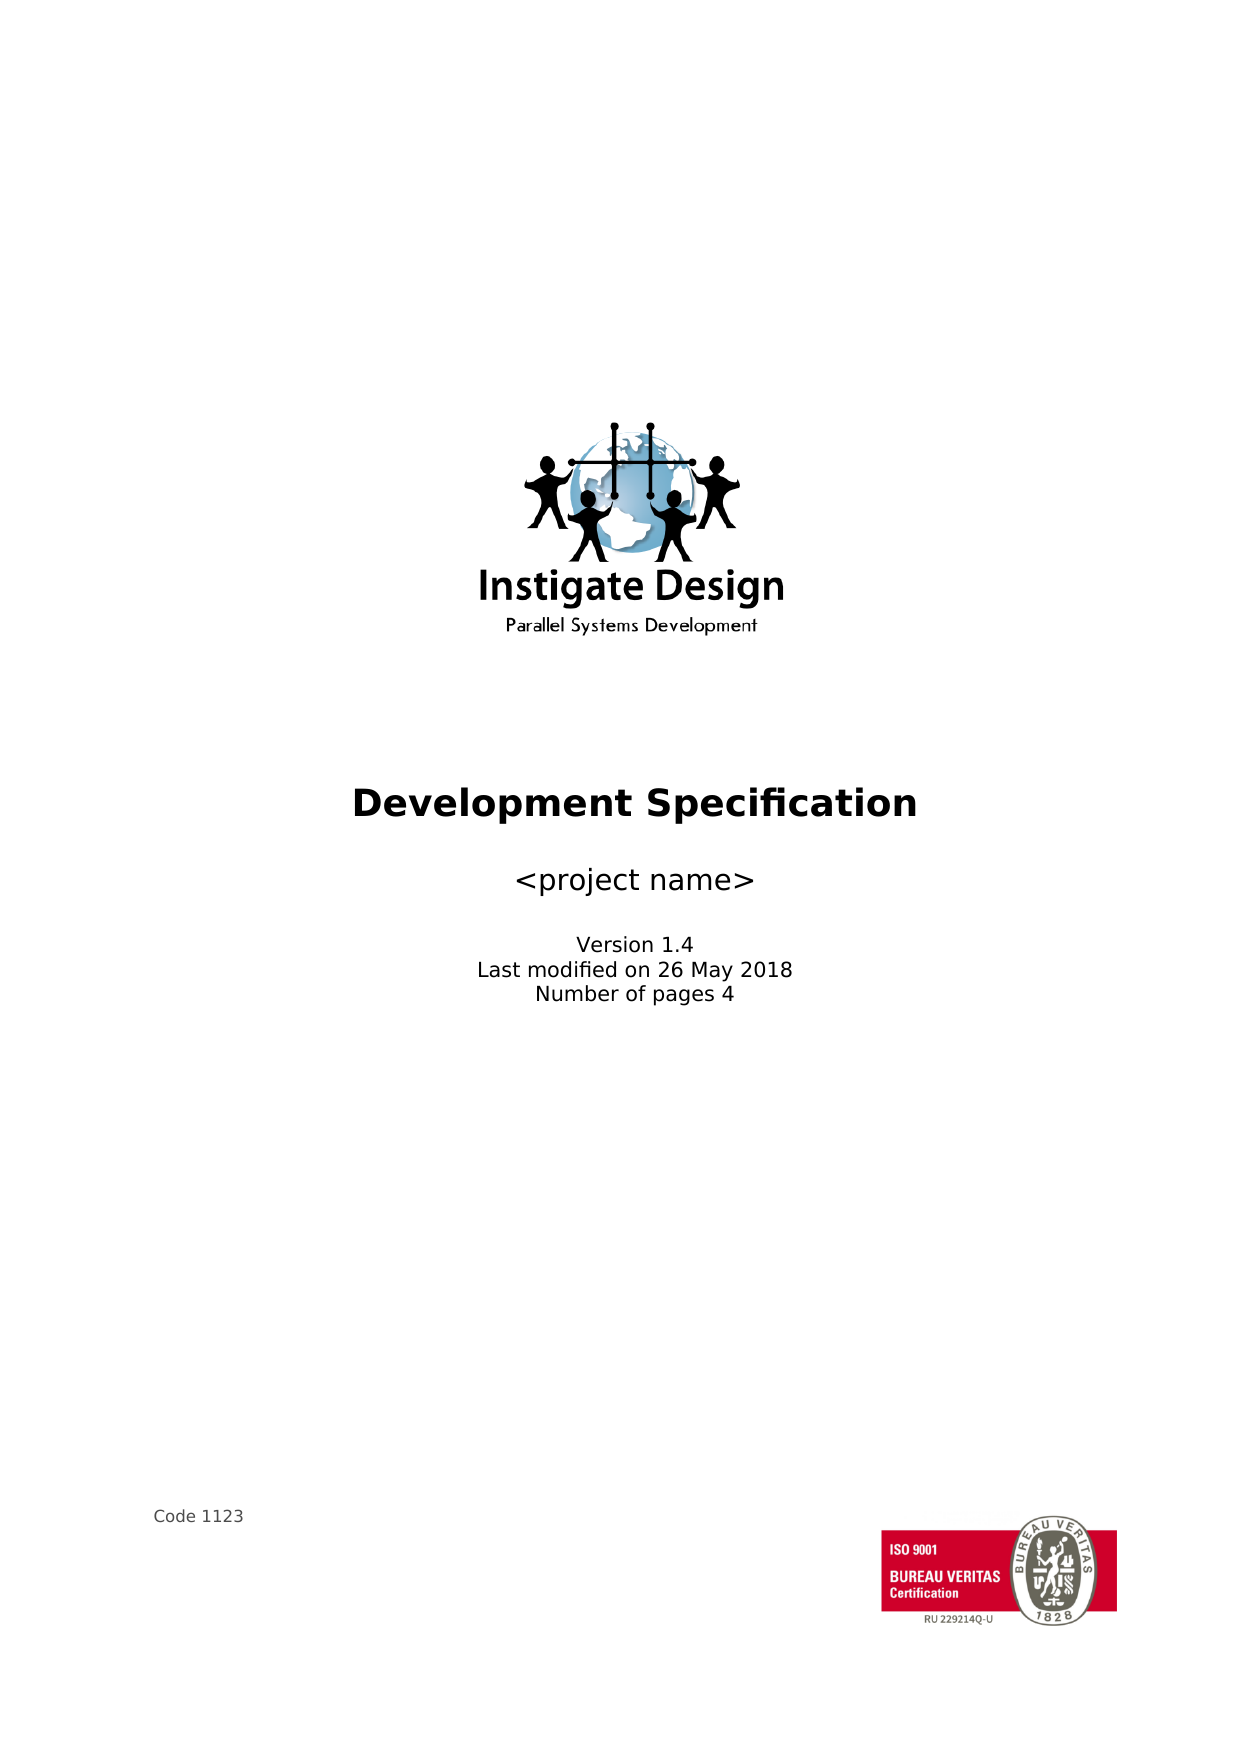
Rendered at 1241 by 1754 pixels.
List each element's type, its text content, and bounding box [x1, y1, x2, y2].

text Number of pages 4 [148, 982, 1122, 1006]
text Version 1.4 [148, 933, 1122, 958]
subtitle <project name> [148, 863, 1122, 897]
picture [465, 361, 805, 701]
title Development Specification [148, 782, 1122, 825]
picture [881, 1507, 1117, 1631]
text Last modified on 26 May 2018 [148, 958, 1122, 982]
